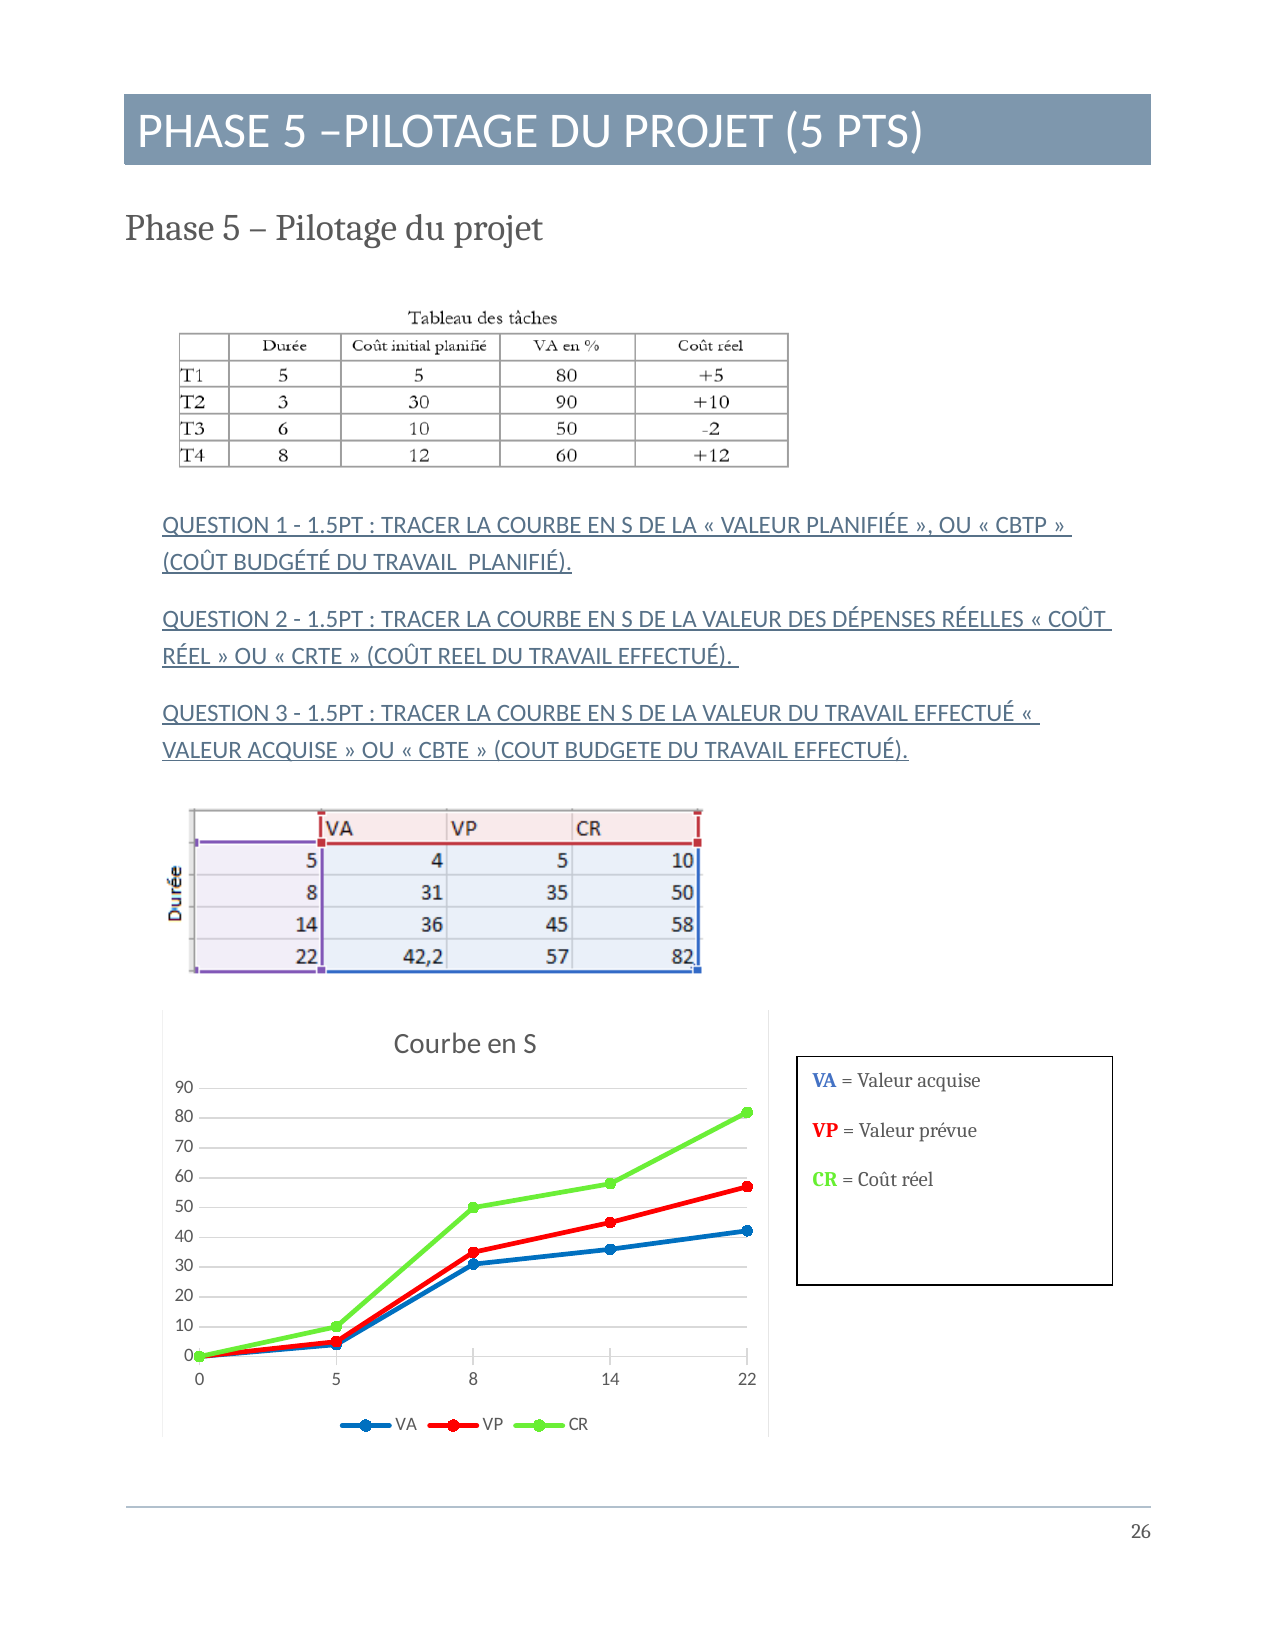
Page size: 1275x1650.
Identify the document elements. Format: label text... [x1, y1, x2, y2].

text VP = Valeur prévue [812, 1118, 1096, 1142]
text CR = Coût réel [812, 1168, 1096, 1192]
text Question 1 - 1.5pt : Tracer la courbe en S de la « Valeur Planifiée », ou « CBTP » (Coût Budgété du Travail Planifié). [162, 509, 1113, 576]
subtitle Phase 5 – Pilotage du projet [124, 207, 1151, 250]
text Question 3 - 1.5pt : Tracer la courbe en S de la valeur du travail effectué « Valeur Acquise » ou « CBTE » (COUT BUDGETE du Travail Effectué). [162, 697, 1113, 764]
text VA = Valeur acquise [812, 1069, 1096, 1093]
text Question 2 - 1.5pt : Tracer la courbe en S de la valeur des dépenses réelles « Coût Réel » ou « CRTE » (Coût REEL DU Travail Effectué). [162, 603, 1113, 670]
